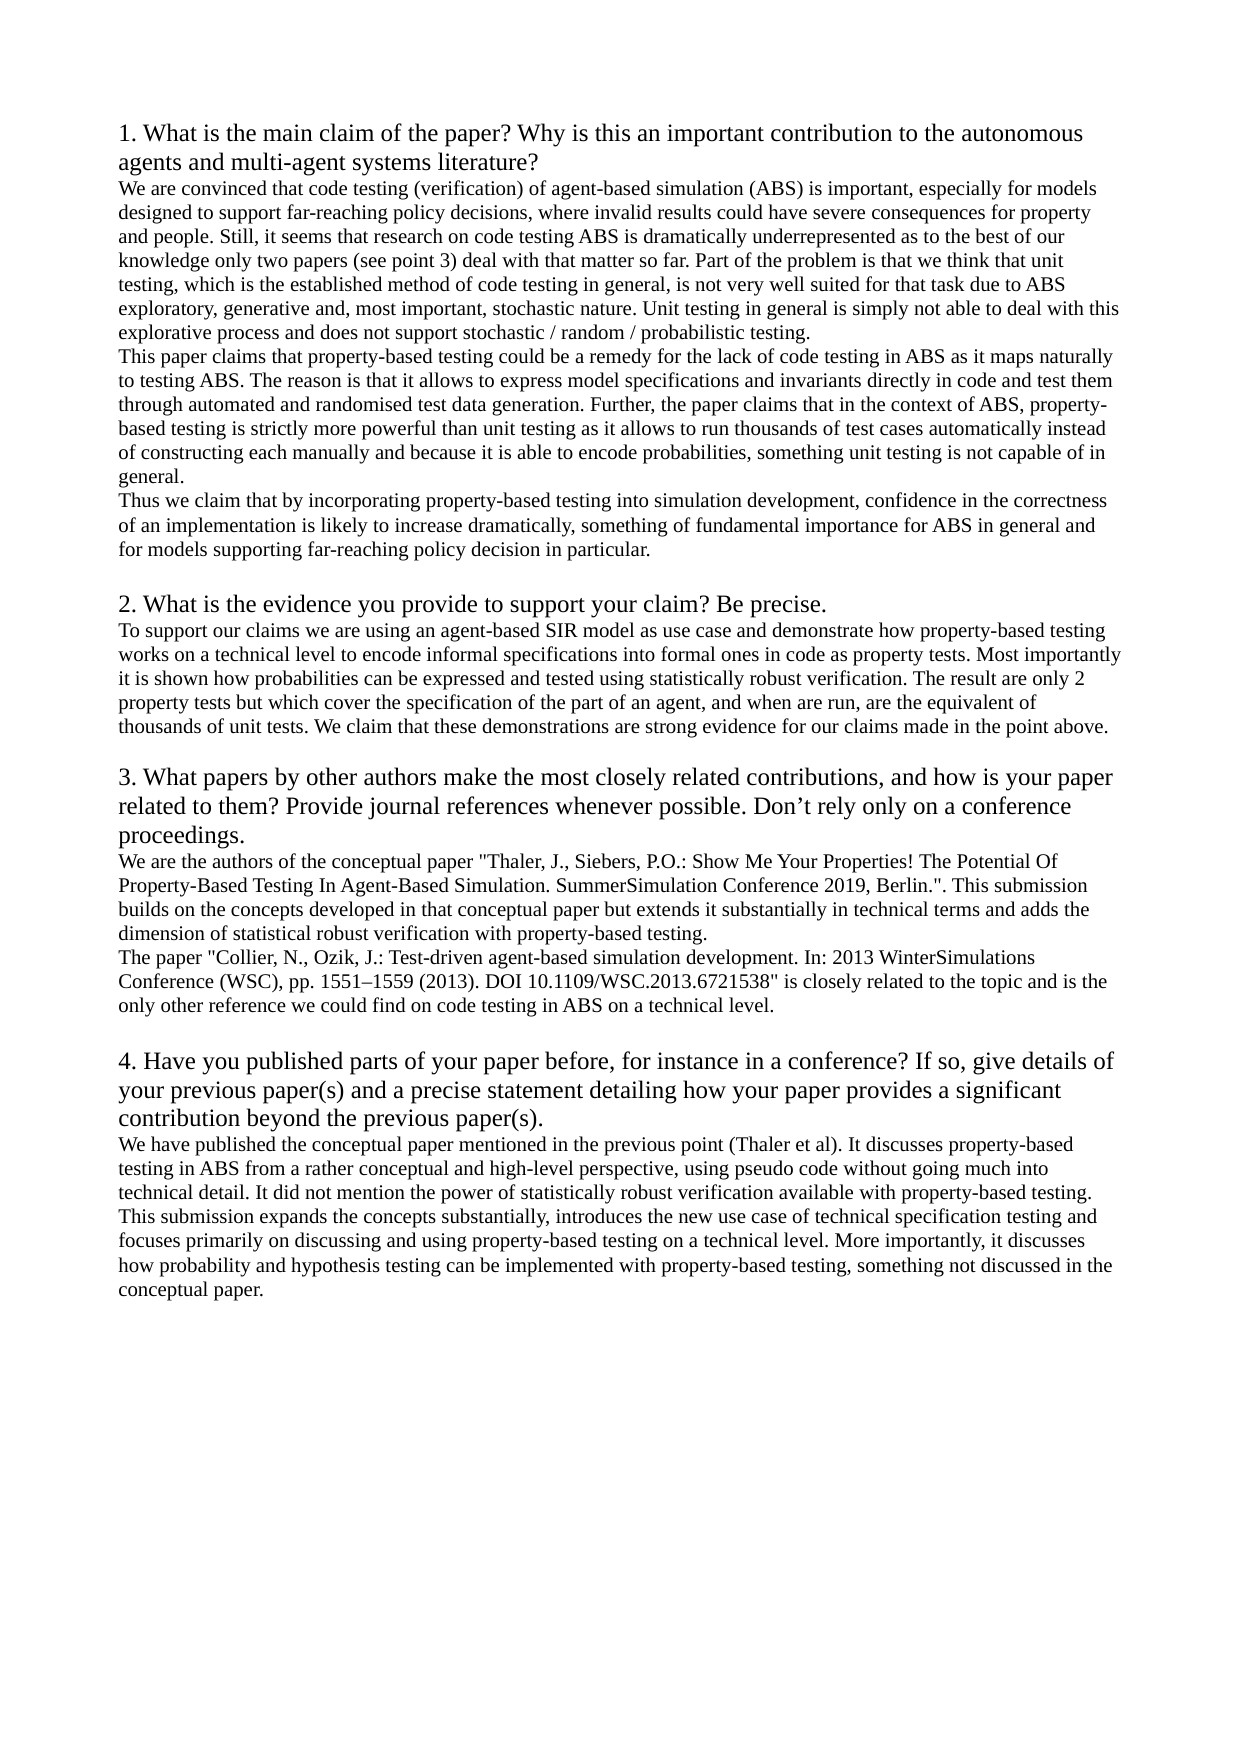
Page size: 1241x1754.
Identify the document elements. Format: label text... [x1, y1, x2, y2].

text 1. What is the main claim of the paper? Why is this an important contribution to the autonomous agents and multi-agent systems literature? [118, 118, 1122, 176]
text This paper claims that property-based testing could be a remedy for the lack of code testing in ABS as it maps naturally to testing ABS. The reason is that it allows to express model specifications and invariants directly in code and test them through automated and randomised test data generation. Further, the paper claims that in the context of ABS, property-based testing is strictly more powerful than unit testing as it allows to run thousands of test cases automatically instead of constructing each manually and because it is able to encode probabilities, something unit testing is not capable of in general. [118, 344, 1122, 488]
text Thus we claim that by incorporating property-based testing into simulation development, confidence in the correctness of an implementation is likely to increase dramatically, something of fundamental importance for ABS in general and for models supporting far-reaching policy decision in particular. [118, 488, 1122, 561]
text To support our claims we are using an agent-based SIR model as use case and demonstrate how property-based testing works on a technical level to encode informal specifications into formal ones in code as property tests. Most importantly it is shown how probabilities can be expressed and tested using statistically robust verification. The result are only 2 property tests but which cover the specification of the part of an agent, and when are run, are the equivalent of thousands of unit tests. We claim that these demonstrations are strong evidence for our claims made in the point above. [118, 618, 1122, 738]
text We are convinced that code testing (verification) of agent-based simulation (ABS) is important, especially for models designed to support far-reaching policy decisions, where invalid results could have severe consequences for property and people. Still, it seems that research on code testing ABS is dramatically underrepresented as to the best of our knowledge only two papers (see point 3) deal with that matter so far. Part of the problem is that we think that unit testing, which is the established method of code testing in general, is not very well suited for that task due to ABS exploratory, generative and, most important, stochastic nature. Unit testing in general is simply not able to deal with this explorative process and does not support stochastic / random / probabilistic testing. [118, 176, 1122, 344]
text We have published the conceptual paper mentioned in the previous point (Thaler et al). It discusses property-based testing in ABS from a rather conceptual and high-level perspective, using pseudo code without going much into technical detail. It did not mention the power of statistically robust verification available with property-based testing. This submission expands the concepts substantially, introduces the new use case of technical specification testing and focuses primarily on discussing and using property-based testing on a technical level. More importantly, it discusses how probability and hypothesis testing can be implemented with property-based testing, something not discussed in the conceptual paper. [118, 1132, 1122, 1301]
text 2. What is the evidence you provide to support your claim? Be precise. [118, 589, 1122, 618]
text The paper "Collier, N., Ozik, J.: Test-driven agent-based simulation development. In: 2013 WinterSimulations Conference (WSC), pp. 1551–1559 (2013). DOI 10.1109/WSC.2013.6721538" is closely related to the topic and is the only other reference we could find on code testing in ABS on a technical level. [118, 945, 1122, 1017]
text 4. Have you published parts of your paper before, for instance in a conference? If so, give details of your previous paper(s) and a precise statement detailing how your paper provides a significant contribution beyond the previous paper(s). [118, 1046, 1122, 1132]
text 3. What papers by other authors make the most closely related contributions, and how is your paper related to them? Provide journal references whenever possible. Don’t rely only on a conference proceedings. [118, 762, 1122, 849]
text We are the authors of the conceptual paper "Thaler, J., Siebers, P.O.: Show Me Your Properties! The Potential Of Property-Based Testing In Agent-Based Simulation. SummerSimulation Conference 2019, Berlin.". This submission builds on the concepts developed in that conceptual paper but extends it substantially in technical terms and adds the dimension of statistical robust verification with property-based testing. [118, 849, 1122, 945]
